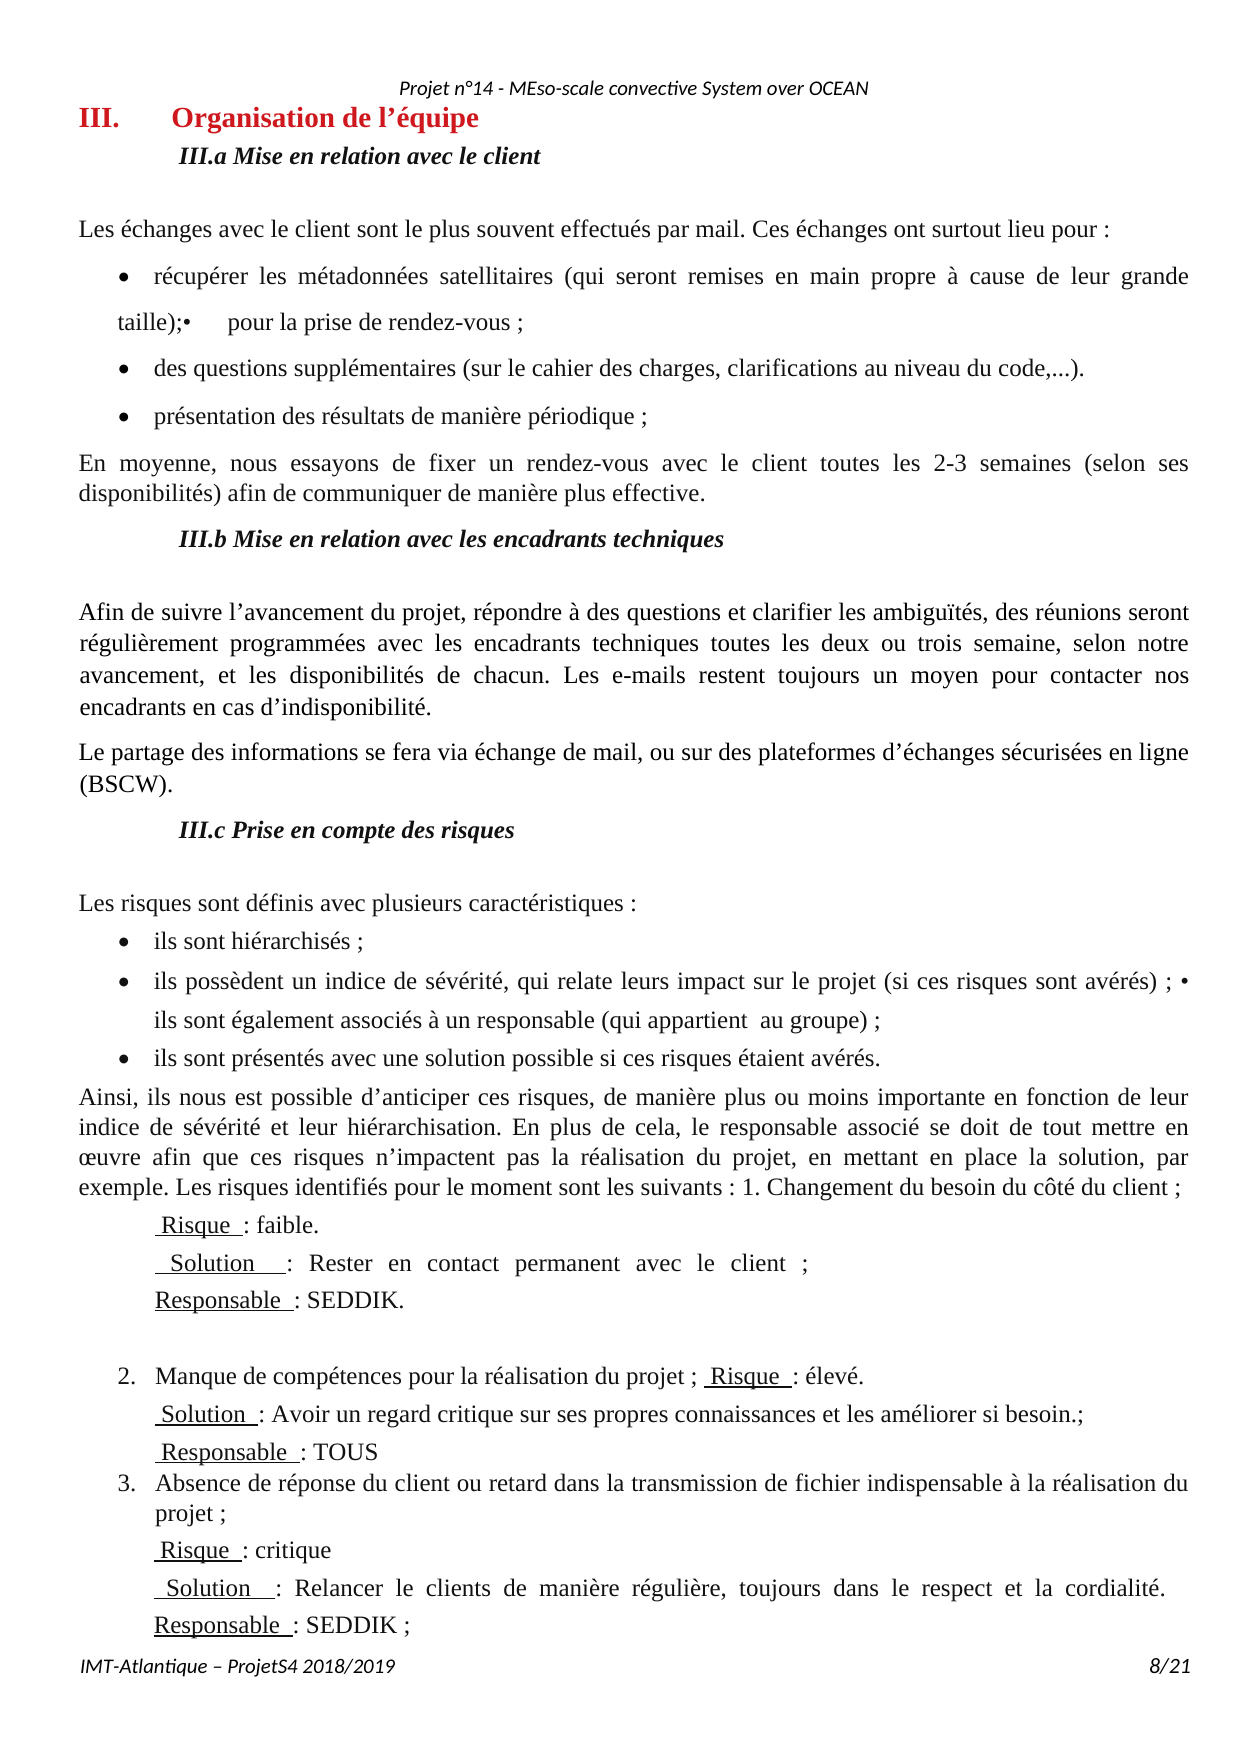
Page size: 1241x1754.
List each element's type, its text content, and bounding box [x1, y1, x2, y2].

text Risque : faible. [154, 1210, 1190, 1239]
text Les risques sont définis avec plusieurs caractéristiques : [78, 888, 1190, 917]
list Absence de réponse du client ou retard dans la transmission de fichier indispensable à la réalisation du projet ; [117, 1468, 1190, 1527]
list présentation des résultats de manière périodique ; [117, 400, 1190, 431]
text Solution : Rester en contact permanent avec le client ; Responsable : SEDDIK. [154, 1248, 809, 1314]
subtitle III. Organisation de l’équipe [78, 100, 1191, 134]
list ils sont présentés avec une solution possible si ces risques étaient avérés. [117, 1043, 1190, 1073]
text Les échanges avec le client sont le plus souvent effectués par mail. Ces échanges ont surtout lieu pour : [78, 214, 1190, 243]
list Manque de compétences pour la réalisation du projet ; Risque : élevé. [117, 1361, 1190, 1390]
text Le partage des informations se fera via échange de mail, ou sur des plateformes d’échanges sécurisées en ligne (BSCW). [78, 737, 1190, 798]
subtitle III.c Prise en compte des risques [179, 815, 1191, 844]
list ils possèdent un indice de sévérité, qui relate leurs impact sur le projet (si ces risques sont avérés) ; • ils sont également associés à un responsable (qui appartient au groupe) ; [117, 965, 1190, 1033]
list récupérer les métadonnées satellitaires (qui seront remises en main propre à cause de leur grande taille);• pour la prise de rendez-vous ; [117, 260, 1190, 336]
text Solution : Avoir un regard critique sur ses propres connaissances et les améliorer si besoin.; [154, 1399, 1190, 1428]
subtitle III.a Mise en relation avec le client [179, 141, 1191, 170]
text Ainsi, ils nous est possible d’anticiper ces risques, de manière plus ou moins importante en fonction de leur indice de sévérité et leur hiérarchisation. En plus de cela, le responsable associé se doit de tout mettre en œuvre afin que ces risques n’impactent pas la réalisation du projet, en mettant en place la solution, par exemple. Les risques identifiés pour le moment sont les suivants : 1. Changement du besoin du côté du client ; [78, 1082, 1190, 1201]
text Risque : critique [153, 1535, 1190, 1564]
list des questions supplémentaires (sur le cahier des charges, clarifications au niveau du code,...). [117, 352, 1190, 383]
subtitle III.b Mise en relation avec les encadrants techniques [179, 524, 1191, 553]
text Responsable : TOUS [154, 1437, 1191, 1465]
text Solution : Relancer le clients de manière régulière, toujours dans le respect et la cordialité. Responsable : SEDDIK ; [153, 1573, 1167, 1639]
text En moyenne, nous essayons de fixer un rendez-vous avec le client toutes les 2-3 semaines (selon ses disponibilités) afin de communiquer de manière plus effective. [78, 448, 1190, 507]
list ils sont hiérarchisés ; [117, 926, 1190, 956]
text Afin de suivre l’avancement du projet, répondre à des questions et clarifier les ambiguïtés, des réunions seront régulièrement programmées avec les encadrants techniques toutes les deux ou trois semaine, selon notre avancement, et les disponibilités de chacun. Les e-mails restent toujours un moyen pour contacter nos encadrants en cas d’indisponibilité. [78, 597, 1190, 720]
